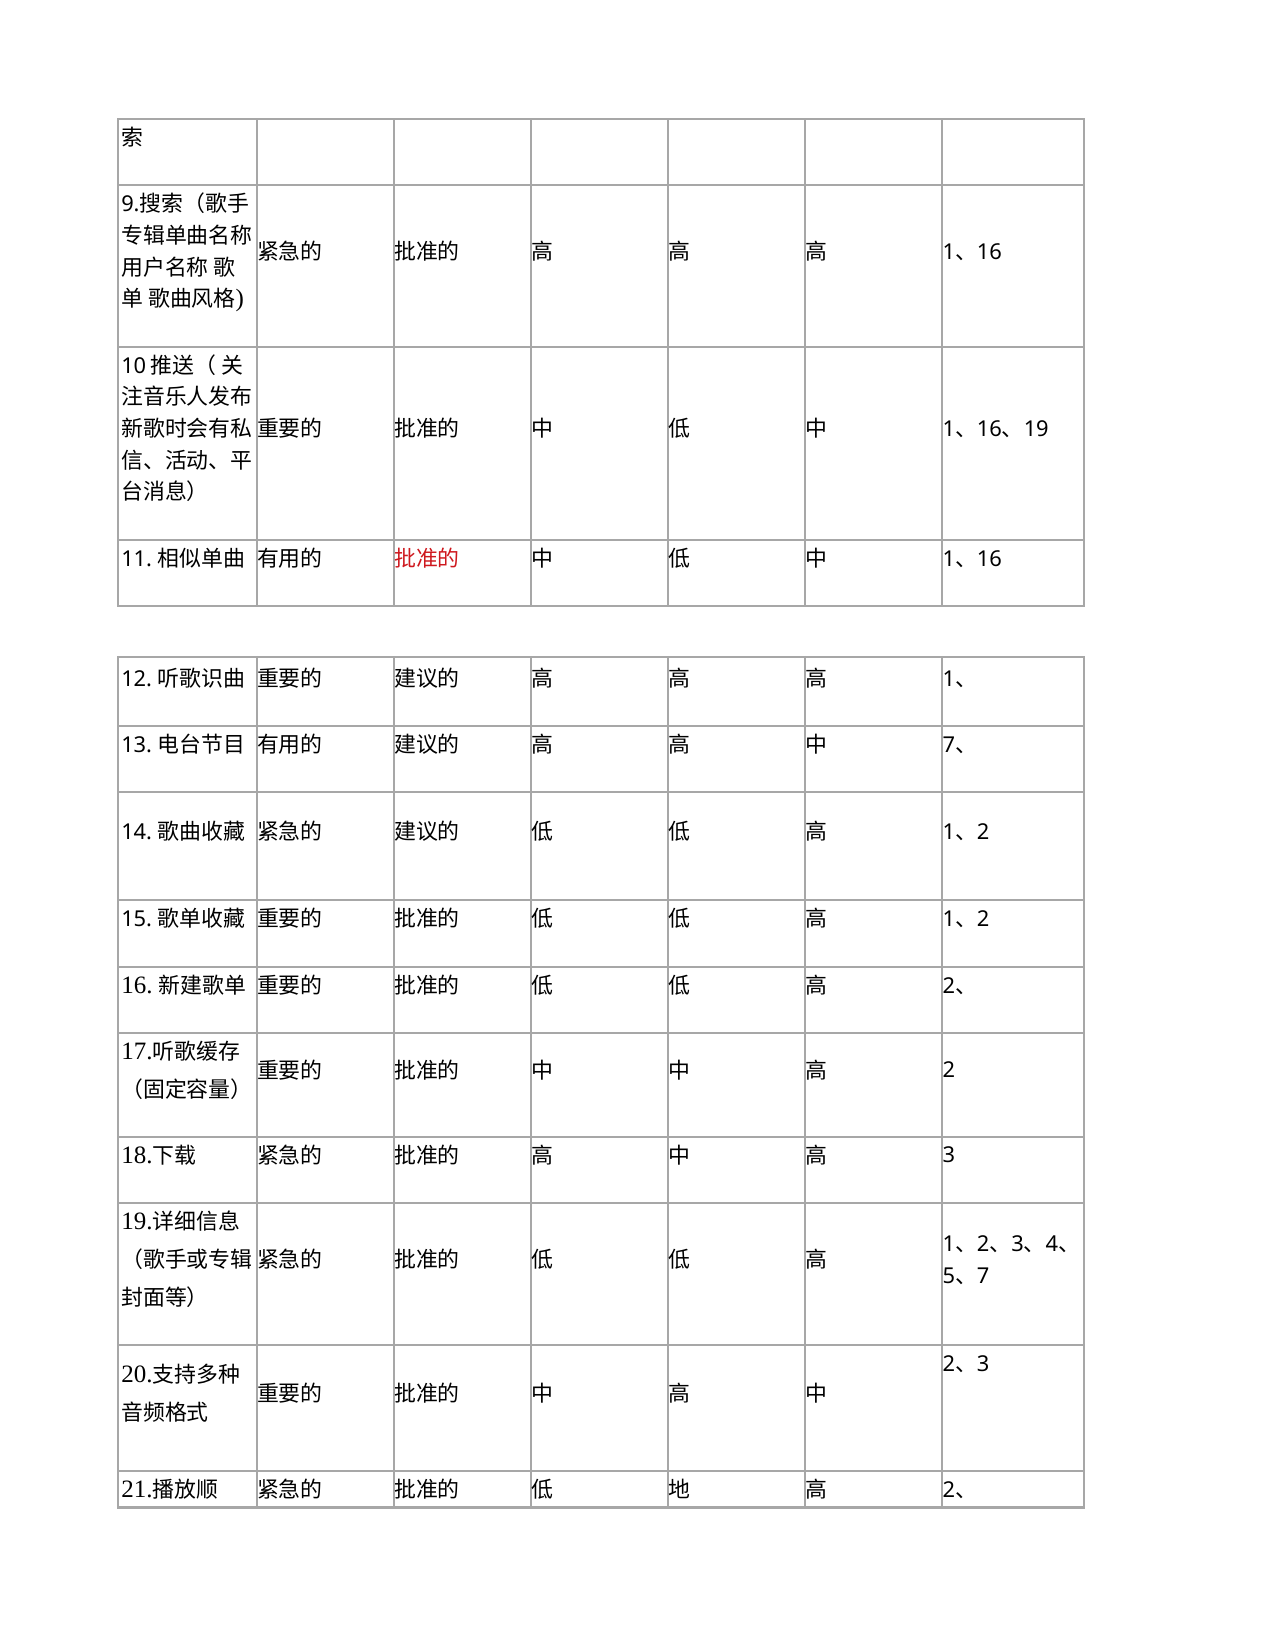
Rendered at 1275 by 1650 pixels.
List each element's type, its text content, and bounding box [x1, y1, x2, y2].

table_cell 17.听歌缓存（固定容量） [119, 1034, 256, 1136]
table_cell [669, 120, 804, 184]
table_cell 批准的 [395, 1138, 530, 1202]
table_cell 紧急的 [258, 1138, 393, 1202]
table_cell 低 [669, 348, 804, 538]
table_cell 批准的 [395, 1346, 530, 1469]
table_cell 重要的 [258, 1034, 393, 1136]
table_cell 紧急的 [258, 793, 393, 899]
table_cell 中 [532, 348, 667, 538]
table_cell 批准的 [395, 901, 530, 966]
table_header 高 [669, 658, 804, 725]
table_cell 低 [532, 793, 667, 899]
table_cell 高 [532, 1138, 667, 1202]
table_cell 低 [669, 793, 804, 899]
table_cell 紧急的 [258, 186, 393, 346]
table_header 建议的 [395, 658, 530, 725]
table_cell 9.搜索（歌手 专辑单曲名称 用户名称 歌单 歌曲风格) [119, 186, 256, 346]
table_cell 中 [669, 1034, 804, 1136]
table_cell 紧急的 [258, 1204, 393, 1344]
table_header 12. 听歌识曲 [119, 658, 256, 725]
table_cell 中 [669, 1138, 804, 1202]
table_cell 批准的 [395, 1472, 530, 1506]
table_cell 高 [806, 968, 941, 1032]
table_cell 地 [669, 1472, 804, 1506]
table_cell [395, 120, 530, 184]
table_cell 16. 新建歌单 [119, 968, 256, 1032]
table_cell 批准的 [395, 186, 530, 346]
table_cell 重要的 [258, 901, 393, 966]
table_cell [806, 120, 941, 184]
table_cell 高 [806, 901, 941, 966]
table_cell 有用的 [258, 541, 393, 605]
table_cell 中 [532, 541, 667, 605]
table_cell 建议的 [395, 727, 530, 791]
table_cell 批准的 [395, 348, 530, 538]
table_cell 中 [806, 727, 941, 791]
table_cell 1、2、3、4、5、7 [943, 1204, 1083, 1344]
table_header 重要的 [258, 658, 393, 725]
table_cell 1、2 [943, 793, 1083, 899]
table_cell [943, 120, 1083, 184]
table_cell 批准的 [395, 1034, 530, 1136]
table_cell 高 [806, 1204, 941, 1344]
table_cell 低 [532, 968, 667, 1032]
table_cell 重要的 [258, 968, 393, 1032]
table_cell 批准的 [395, 541, 530, 605]
table_cell 高 [806, 1472, 941, 1506]
table_cell 建议的 [395, 793, 530, 899]
table_cell 中 [806, 348, 941, 538]
table_cell 10推送（ 关注音乐人发布新歌时会有私信、活动、平台消息） [119, 348, 256, 538]
table_cell 中 [532, 1034, 667, 1136]
table_cell 高 [669, 1346, 804, 1469]
table_cell 重要的 [258, 348, 393, 538]
table_cell 高 [806, 793, 941, 899]
table_cell 低 [669, 901, 804, 966]
table_cell 中 [532, 1346, 667, 1469]
table_cell 2 [943, 1034, 1083, 1136]
table_cell 低 [669, 1204, 804, 1344]
table_cell 低 [669, 541, 804, 605]
table_cell 14. 歌曲收藏 [119, 793, 256, 899]
table_cell 18.下载 [119, 1138, 256, 1202]
table_cell 批准的 [395, 1204, 530, 1344]
table_cell 有用的 [258, 727, 393, 791]
table_cell 7、 [943, 727, 1083, 791]
table_header 高 [806, 658, 941, 725]
table_cell 高 [806, 186, 941, 346]
table_cell 1、2 [943, 901, 1083, 966]
table_cell 重要的 [258, 1346, 393, 1469]
table_cell 21.播放顺 [119, 1472, 256, 1506]
table_cell 紧急的 [258, 1472, 393, 1506]
table_cell 11. 相似单曲 [119, 541, 256, 605]
table_cell 高 [669, 727, 804, 791]
table_cell 高 [806, 1034, 941, 1136]
table_cell [532, 120, 667, 184]
table_cell 批准的 [395, 968, 530, 1032]
table_cell 13. 电台节目 [119, 727, 256, 791]
table_cell 低 [532, 1472, 667, 1506]
table_cell 19.详细信息（歌手或专辑封面等） [119, 1204, 256, 1344]
table_cell 20.支持多种音频格式 [119, 1346, 256, 1469]
table_cell 1、16 [943, 186, 1083, 346]
table_cell 15. 歌单收藏 [119, 901, 256, 966]
table_cell 1、16、19 [943, 348, 1083, 538]
table_cell 中 [806, 541, 941, 605]
table_cell 高 [532, 186, 667, 346]
table_cell 索 [119, 120, 256, 184]
table_cell 低 [669, 968, 804, 1032]
table_cell 高 [532, 727, 667, 791]
table_header 高 [532, 658, 667, 725]
table_cell 3 [943, 1138, 1083, 1202]
table_cell 高 [669, 186, 804, 346]
table_cell 2、 [943, 1472, 1083, 1506]
table_cell 2、 [943, 968, 1083, 1032]
table_cell 1、16 [943, 541, 1083, 605]
table_cell 高 [806, 1138, 941, 1202]
table_cell 中 [806, 1346, 941, 1469]
table_cell 2、3 [943, 1346, 1083, 1469]
table_cell 低 [532, 1204, 667, 1344]
table_cell 低 [532, 901, 667, 966]
table_header 1、 [943, 658, 1083, 725]
table_cell [258, 120, 393, 184]
